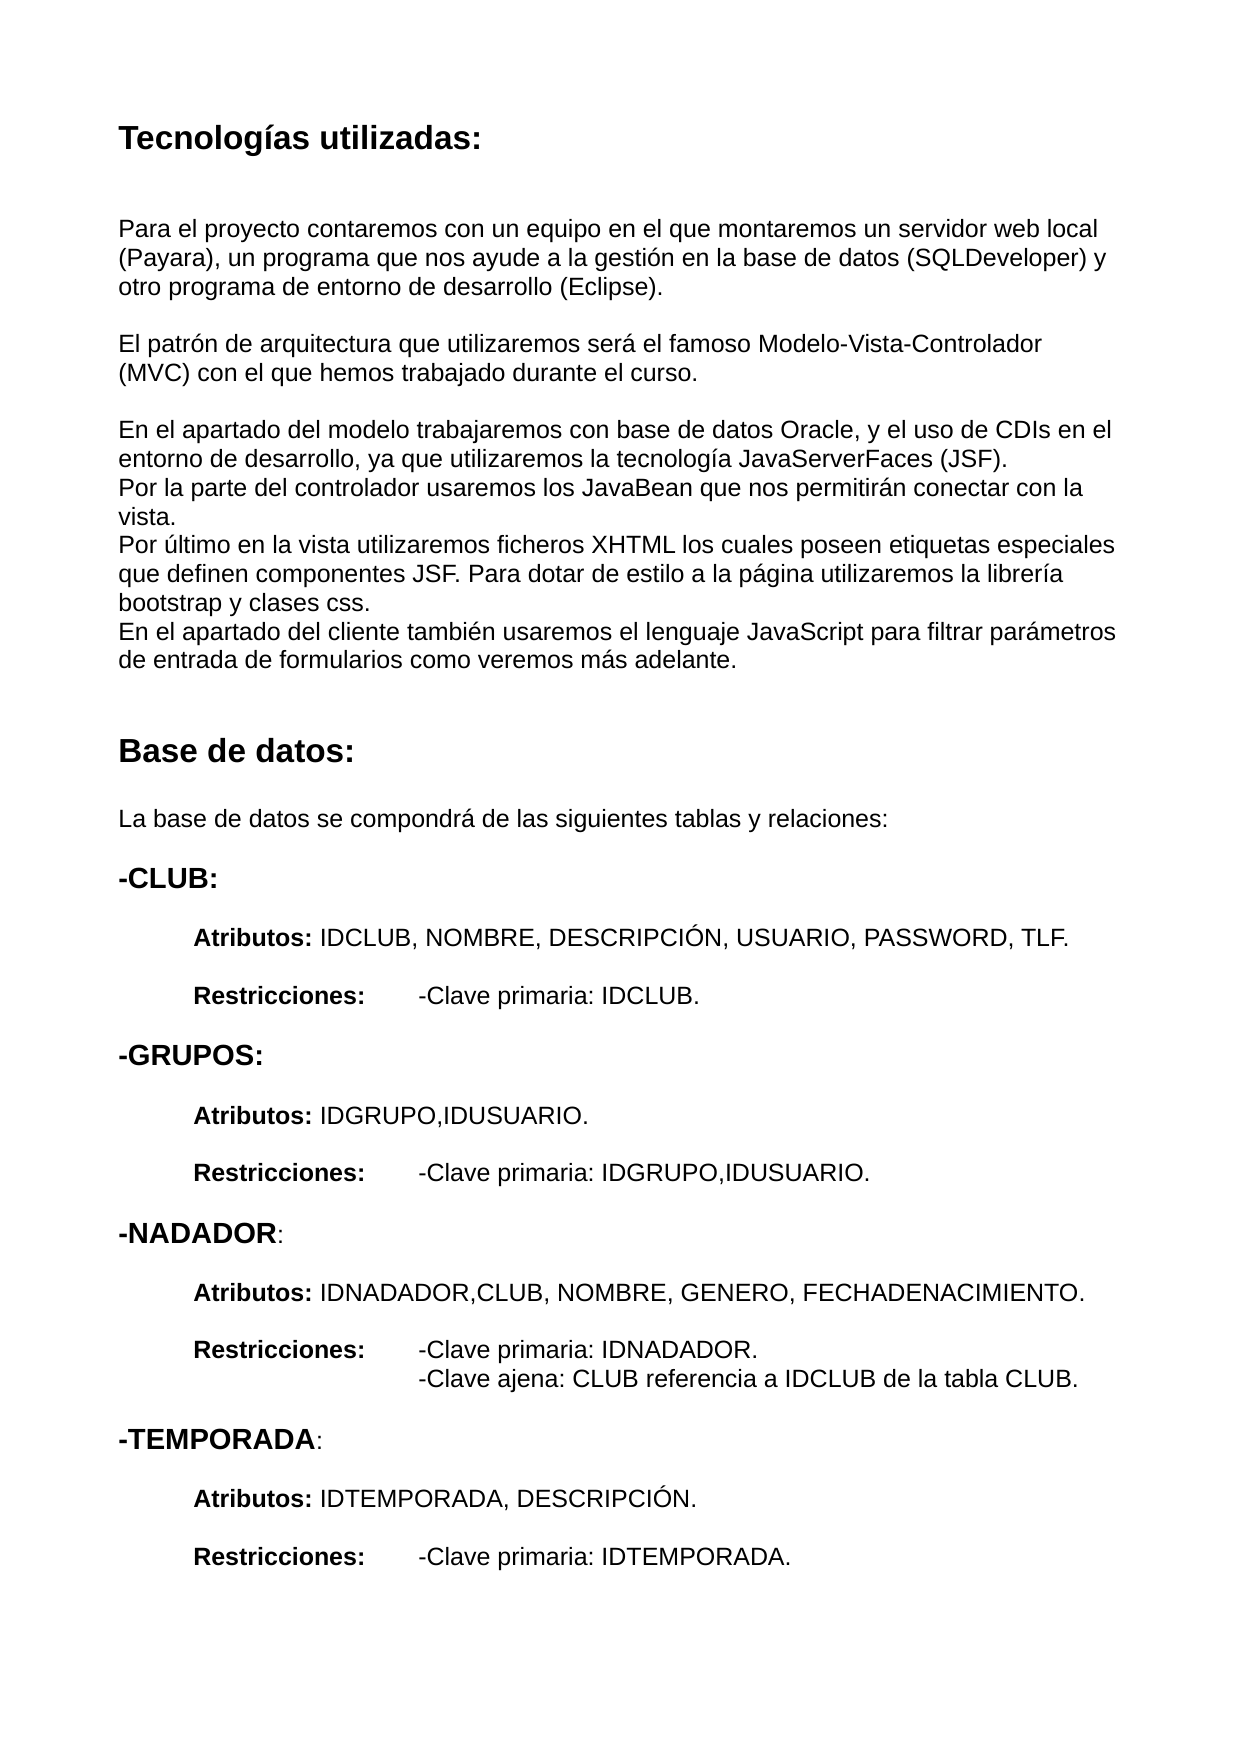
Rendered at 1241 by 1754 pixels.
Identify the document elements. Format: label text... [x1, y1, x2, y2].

text Restricciones: -Clave primaria: IDNADADOR. [118, 1335, 1122, 1364]
text -TEMPORADA: [118, 1422, 1122, 1455]
text Restricciones: -Clave primaria: IDTEMPORADA. [118, 1541, 1122, 1570]
text Restricciones: -Clave primaria: IDCLUB. [118, 981, 1122, 1009]
text -GRUPOS: [118, 1038, 1122, 1072]
text La base de datos se compondrá de las siguientes tablas y relaciones: [118, 803, 1122, 832]
text -Clave ajena: CLUB referencia a IDCLUB de la tabla CLUB. [118, 1364, 1122, 1393]
text Por último en la vista utilizaremos ficheros XHTML los cuales poseen etiquetas especiales que definen componentes JSF. Para dotar de estilo a la página utilizaremos la librería bootstrap y clases css. [118, 530, 1122, 617]
text El patrón de arquitectura que utilizaremos será el famoso Modelo-Vista-Controlador (MVC) con el que hemos trabajado durante el curso. [118, 329, 1122, 387]
text Atributos: IDGRUPO,IDUSUARIO. [118, 1101, 1122, 1129]
text Base de datos: [118, 732, 1122, 770]
text En el apartado del modelo trabajaremos con base de datos Oracle, y el uso de CDIs en el entorno de desarrollo, ya que utilizaremos la tecnología JavaServerFaces (JSF). [118, 415, 1122, 473]
text Restricciones: -Clave primaria: IDGRUPO,IDUSUARIO. [118, 1158, 1122, 1187]
text En el apartado del cliente también usaremos el lenguaje JavaScript para filtrar parámetros de entrada de formularios como veremos más adelante. [118, 617, 1122, 674]
text Atributos: IDNADADOR,CLUB, NOMBRE, GENERO, FECHADENACIMIENTO. [118, 1278, 1122, 1307]
text Por la parte del controlador usaremos los JavaBean que nos permitirán conectar con la vista. [118, 473, 1122, 530]
text Para el proyecto contaremos con un equipo en el que montaremos un servidor web local (Payara), un programa que nos ayude a la gestión en la base de datos (SQLDeveloper) y otro programa de entorno de desarrollo (Eclipse). [118, 214, 1122, 300]
text -CLUB: [118, 861, 1122, 894]
text Tecnologías utilizadas: [118, 118, 1122, 157]
text Atributos: IDTEMPORADA, DESCRIPCIÓN. [118, 1484, 1122, 1513]
text Atributos: IDCLUB, NOMBRE, DESCRIPCIÓN, USUARIO, PASSWORD, TLF. [118, 923, 1122, 952]
text -NADADOR: [118, 1216, 1122, 1249]
